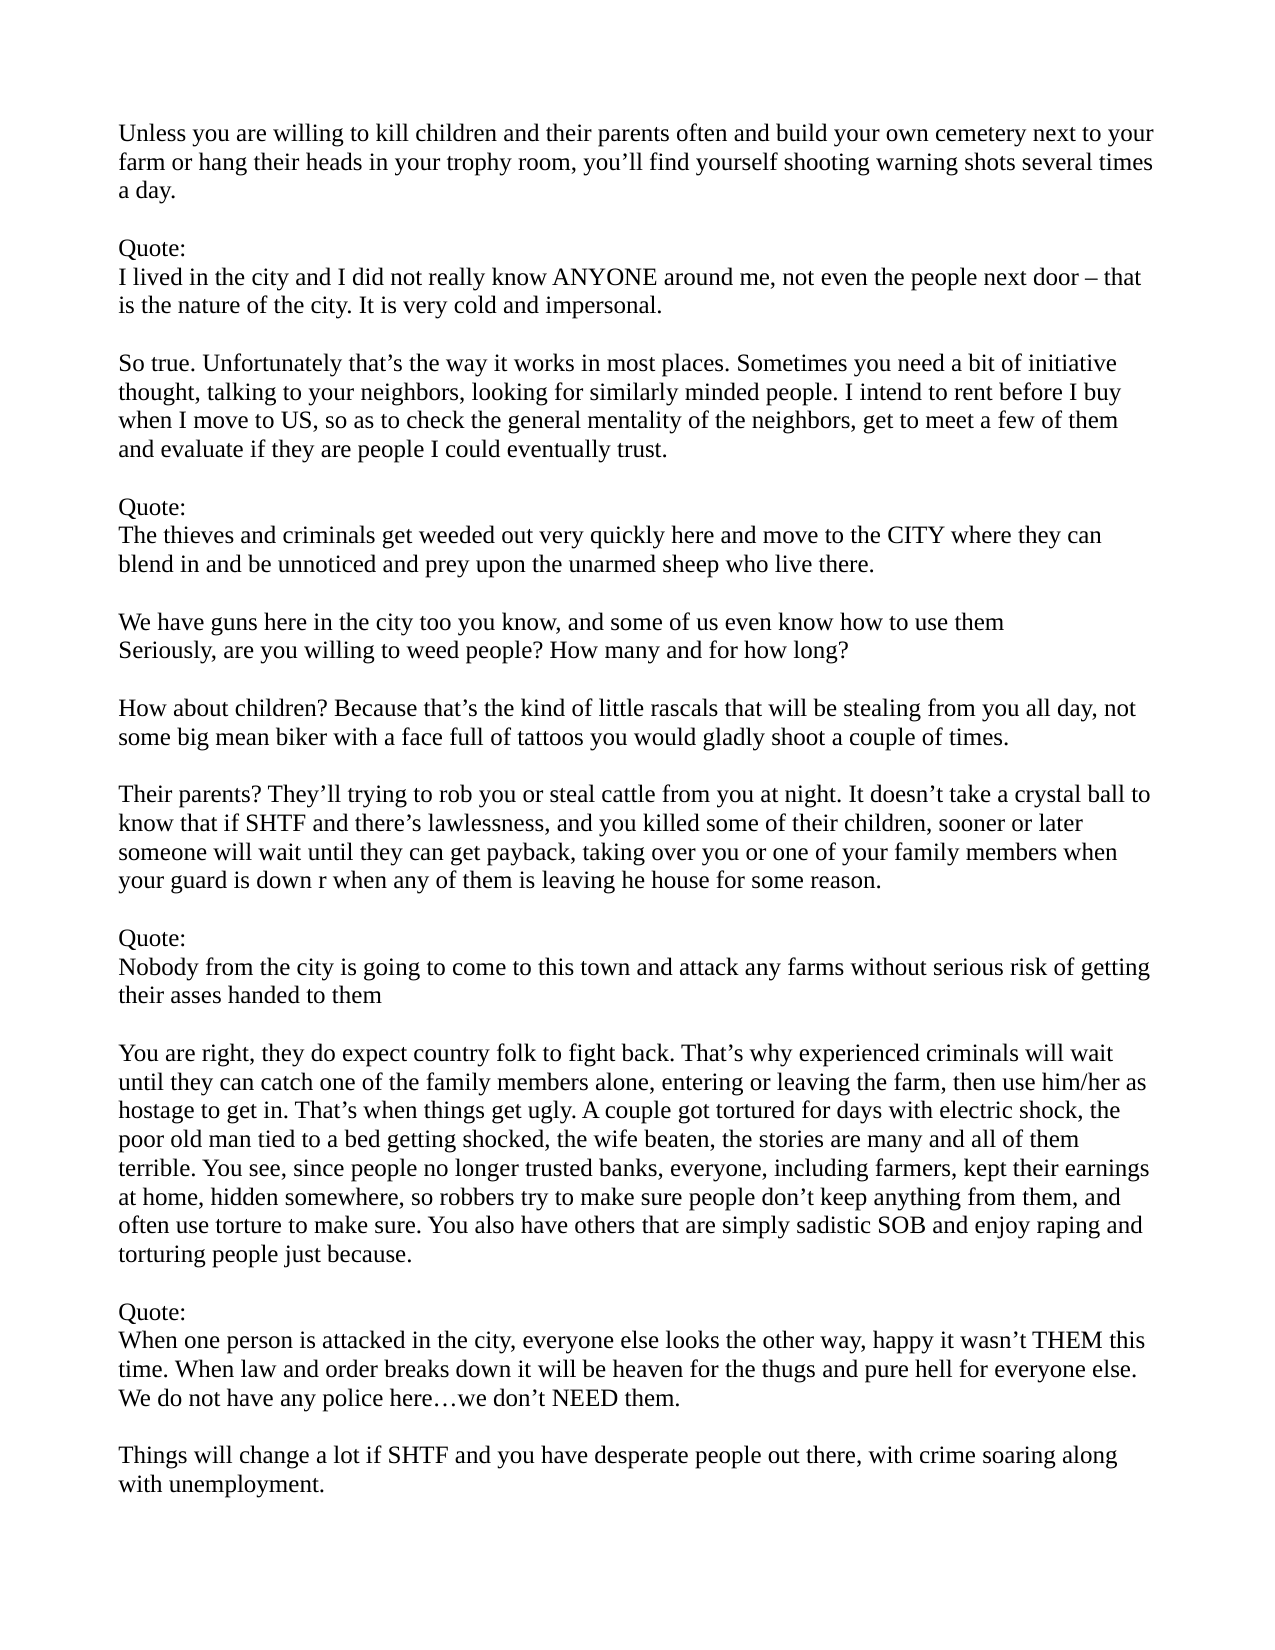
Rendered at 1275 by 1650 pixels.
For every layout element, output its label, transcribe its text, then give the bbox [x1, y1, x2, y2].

text Things will change a lot if SHTF and you have desperate people out there, with crime soaring along with unemployment. [118, 1441, 1157, 1498]
text You are right, they do expect country folk to fight back. That’s why experienced criminals will wait until they can catch one of the family members alone, entering or leaving the farm, then use him/her as hostage to get in. That’s when things get ugly. A couple got tortured for days with electric shock, the poor old man tied to a bed getting shocked, the wife beaten, the stories are many and all of them terrible. You see, since people no longer trusted banks, everyone, including farmers, kept their earnings at home, hidden somewhere, so robbers try to make sure people don’t keep anything from them, and often use torture to make sure. You also have others that are simply sadistic SOB and enjoy raping and torturing people just because. [118, 1038, 1157, 1268]
text Quote: [118, 492, 1157, 521]
text The thieves and criminals get weeded out very quickly here and move to the CITY where they can blend in and be unnoticed and prey upon the unarmed sheep who live there. [118, 521, 1157, 578]
text Seriously, are you willing to weed people? How many and for how long? [118, 636, 1157, 664]
text Unless you are willing to kill children and their parents often and build your own cemetery next to your farm or hang their heads in your trophy room, you’ll find yourself shooting warning shots several times a day. [118, 118, 1157, 204]
text Nobody from the city is going to come to this town and attack any farms without serious risk of getting their asses handed to them [118, 952, 1157, 1009]
text Quote: [118, 1297, 1157, 1326]
text So true. Unfortunately that’s the way it works in most places. Sometimes you need a bit of initiative thought, talking to your neighbors, looking for similarly minded people. I intend to rent before I buy when I move to US, so as to check the general mentality of the neighbors, get to meet a few of them and evaluate if they are people I could eventually trust. [118, 348, 1157, 463]
text Quote: [118, 923, 1157, 952]
text How about children? Because that’s the kind of little rascals that will be stealing from you all day, not some big mean biker with a face full of tattoos you would gladly shoot a couple of times. [118, 693, 1157, 751]
text Quote: [118, 233, 1157, 262]
text When one person is attacked in the city, everyone else looks the other way, happy it wasn’t THEM this time. When law and order breaks down it will be heaven for the thugs and pure hell for everyone else. We do not have any police here…we don’t NEED them. [118, 1326, 1157, 1412]
text We have guns here in the city too you know, and some of us even know how to use them [118, 607, 1157, 636]
text Their parents? They’ll trying to rob you or steal cattle from you at night. It doesn’t take a crystal ball to know that if SHTF and there’s lawlessness, and you killed some of their children, sooner or later someone will wait until they can get payback, taking over you or one of your family members when your guard is down r when any of them is leaving he house for some reason. [118, 779, 1157, 894]
text I lived in the city and I did not really know ANYONE around me, not even the people next door – that is the nature of the city. It is very cold and impersonal. [118, 262, 1157, 319]
